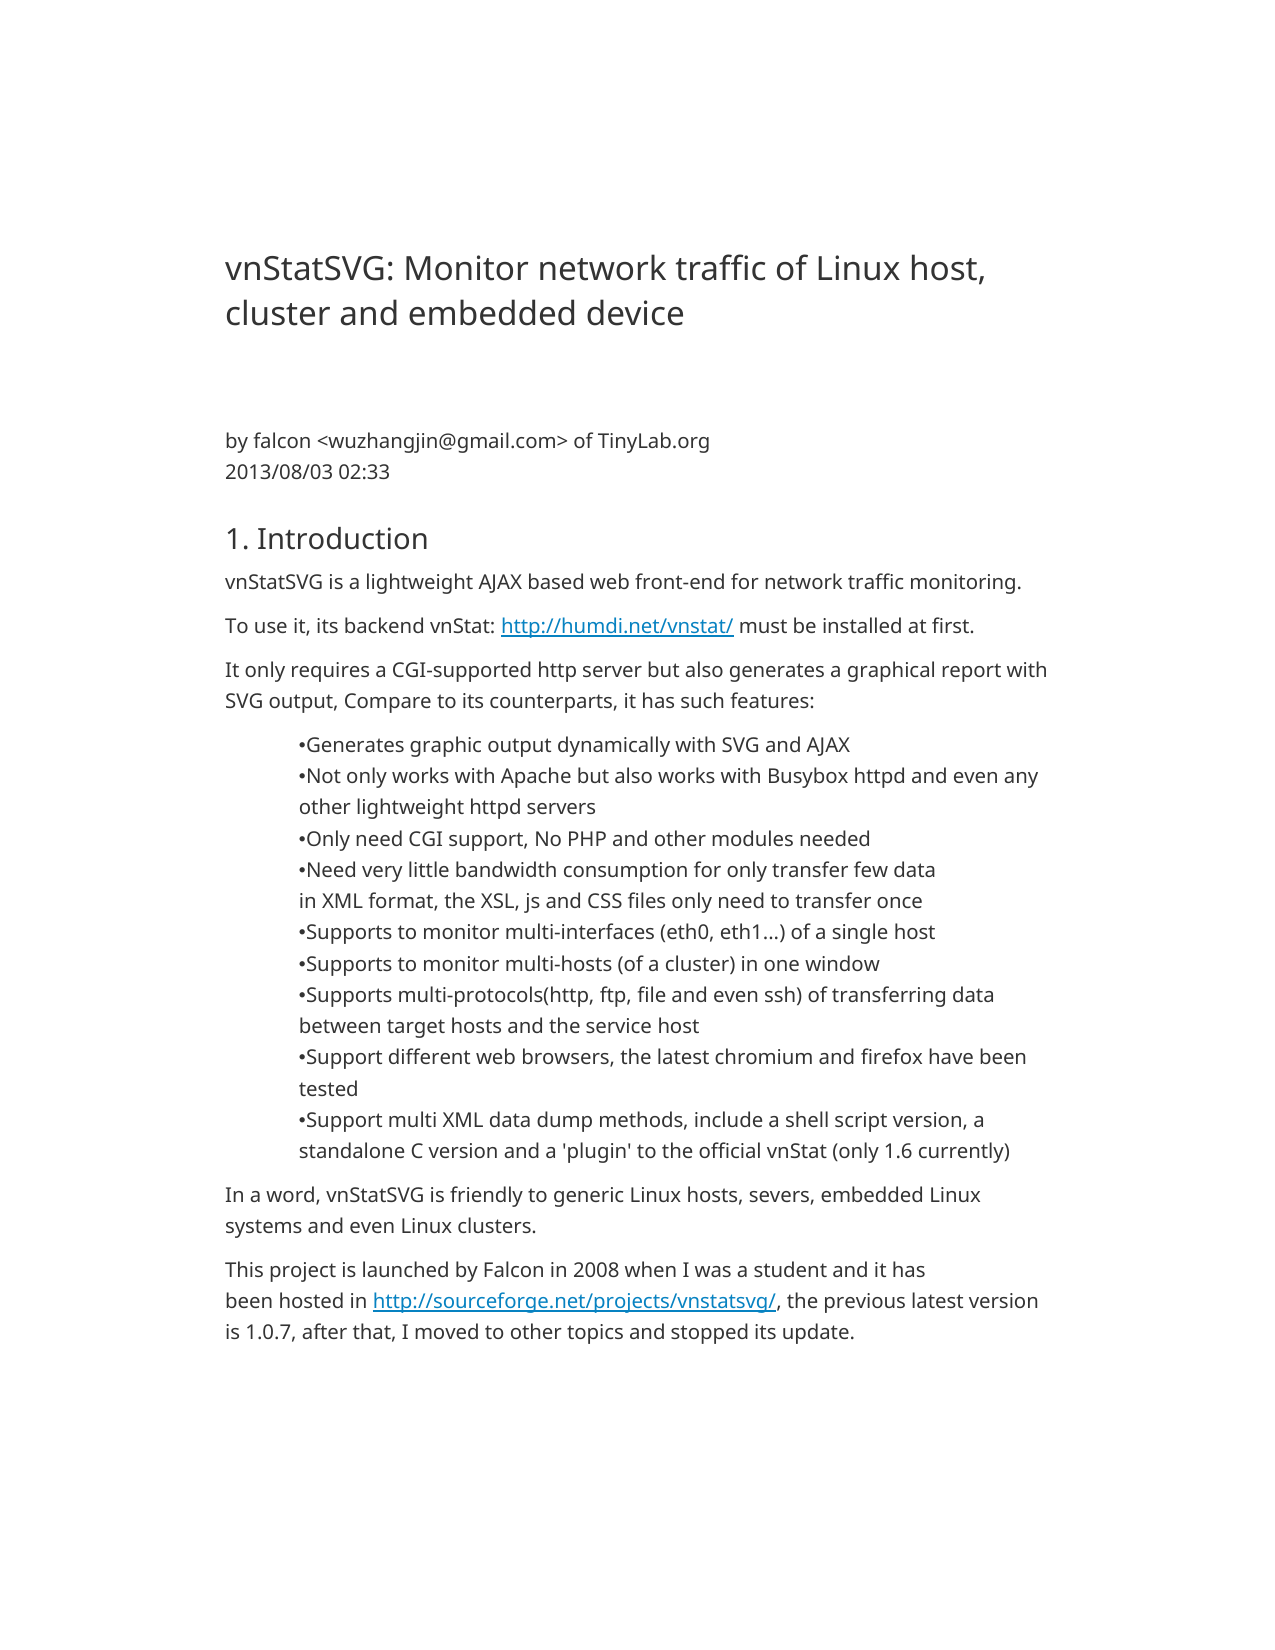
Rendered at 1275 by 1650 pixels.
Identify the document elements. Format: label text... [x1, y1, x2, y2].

text In a word, vnStatSVG is friendly to generic Linux hosts, severs, embedded Linux systems and even Linux clusters. [225, 1177, 1050, 1239]
list Support multi XML data dump methods, include a shell script version, a standalone C version and a 'plugin' to the official vnStat (only 1.6 currently) [225, 1102, 1050, 1164]
list Need very little bandwidth consumption for only transfer few data in XML format, the XSL, js and CSS files only need to transfer once [225, 852, 1050, 914]
list Not only works with Apache but also works with Busybox httpd and even any other lightweight httpd servers [225, 758, 1050, 821]
list Supports multi-protocols(http, ftp, file and even ssh) of transferring data between target hosts and the service host [225, 977, 1050, 1039]
subtitle 1. Introduction [225, 518, 1050, 558]
list Only need CGI support, No PHP and other modules needed [225, 821, 1050, 852]
text vnStatSVG is a lightweight AJAX based web front-end for network traffic monitoring. [225, 564, 1050, 596]
list Support different web browsers, the latest chromium and firefox have been tested [225, 1039, 1050, 1102]
text It only requires a CGI-supported http server but also generates a graphical report with SVG output, Compare to its counterparts, it has such features: [225, 652, 1050, 714]
list Supports to monitor multi-hosts (of a cluster) in one window [225, 946, 1050, 977]
text This project is launched by Falcon in 2008 when I was a student and it has been hosted in http://sourceforge.net/projects/vnstatsvg/, the previous latest version is 1.0.7, after that, I moved to other topics and stopped its update. [225, 1252, 1050, 1346]
text To use it, its backend vnStat: http://humdi.net/vnstat/ must be installed at first. [225, 608, 1050, 639]
list Generates graphic output dynamically with SVG and AJAX [225, 727, 1050, 758]
text by falcon <wuzhangjin@gmail.com> of TinyLab.org 2013/08/03 02:33 [225, 423, 1050, 485]
subtitle vnStatSVG: Monitor network traffic of Linux host, cluster and embedded device [225, 244, 1050, 335]
list Supports to monitor multi-interfaces (eth0, eth1...) of a single host [225, 914, 1050, 946]
